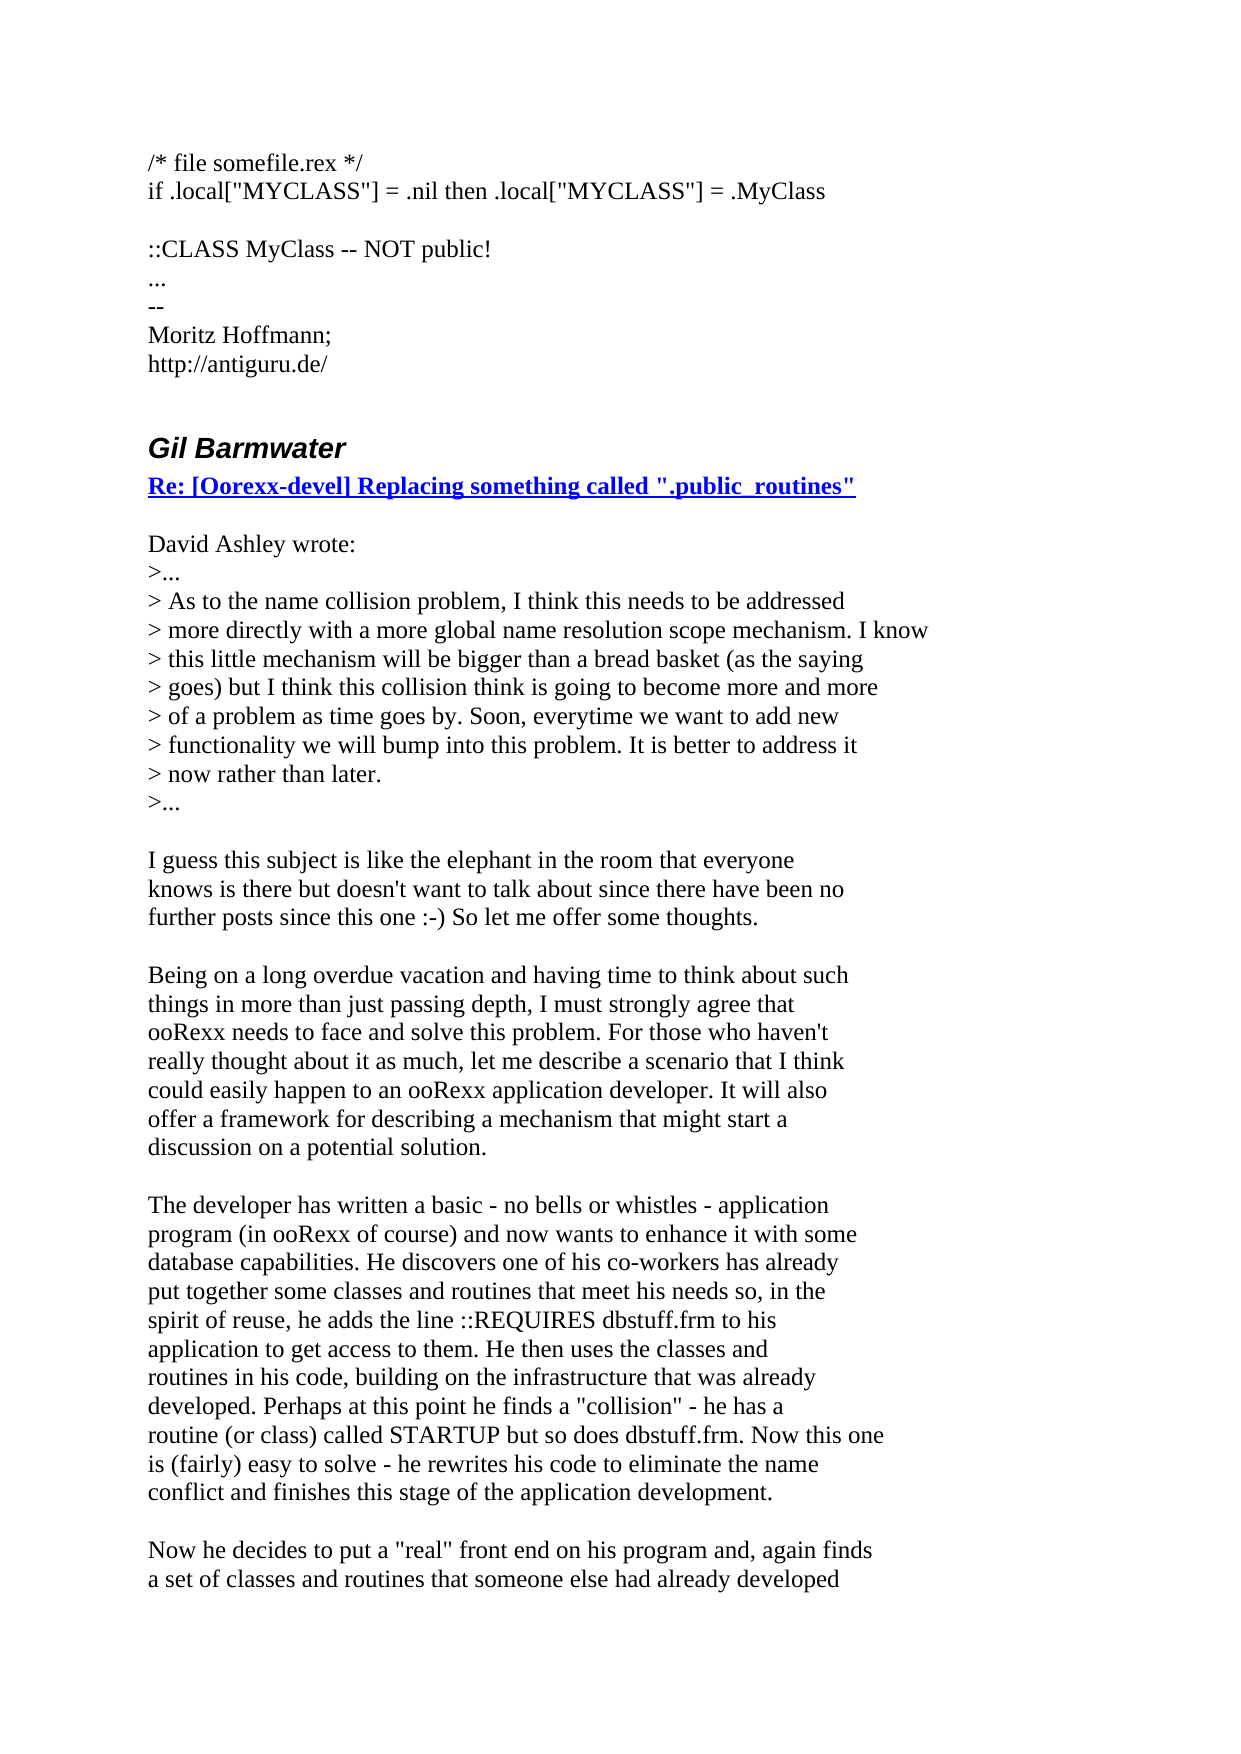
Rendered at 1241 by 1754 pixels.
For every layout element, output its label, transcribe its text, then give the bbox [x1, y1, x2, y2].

subtitle Gil Barmwater [148, 431, 1093, 465]
text David Ashley wrote: >... > As to the name collision problem, I think this needs to be addressed > more directly with a more global name resolution scope mechanism. I know > this little mechanism will be bigger than a bread basket (as the saying > goes) but I think this collision think is going to become more and more > of a problem as time goes by. Soon, everytime we want to add new > functionality we will bump into this problem. It is better to address it > now rather than later. >... I guess this subject is like the elephant in the room that everyone knows is there but doesn't want to talk about since there have been no further posts since this one :-) So let me offer some thoughts. Being on a long overdue vacation and having time to think about such things in more than just passing depth, I must strongly agree that ooRexx needs to face and solve this problem. For those who haven't really thought about it as much, let me describe a scenario that I think could easily happen to an ooRexx application developer. It will also offer a framework for describing a mechanism that might start a discussion on a potential solution. The developer has written a basic - no bells or whistles - application program (in ooRexx of course) and now wants to enhance it with some database capabilities. He discovers one of his co-workers has already put together some classes and routines that meet his needs so, in the spirit of reuse, he adds the line ::REQUIRES dbstuff.frm to his application to get access to them. He then uses the classes and routines in his code, building on the infrastructure that was already developed. Perhaps at this point he finds a "collision" - he has a routine (or class) called STARTUP but so does dbstuff.frm. Now this one is (fairly) easy to solve - he rewrites his code to eliminate the name conflict and finishes this stage of the application development. Now he decides to put a "real" front end on his program and, again finds a set of classes and routines that someone else had already developed [148, 529, 1093, 1592]
text Re: [Oorexx-devel] Replacing something called ".public_routines" [148, 471, 1093, 500]
text /* file somefile.rex */ if .local["MYCLASS"] = .nil then .local["MYCLASS"] = .MyClass ::CLASS MyClass -- NOT public! ... -- Moritz Hoffmann; http://antiguru.de/ [148, 148, 1093, 378]
